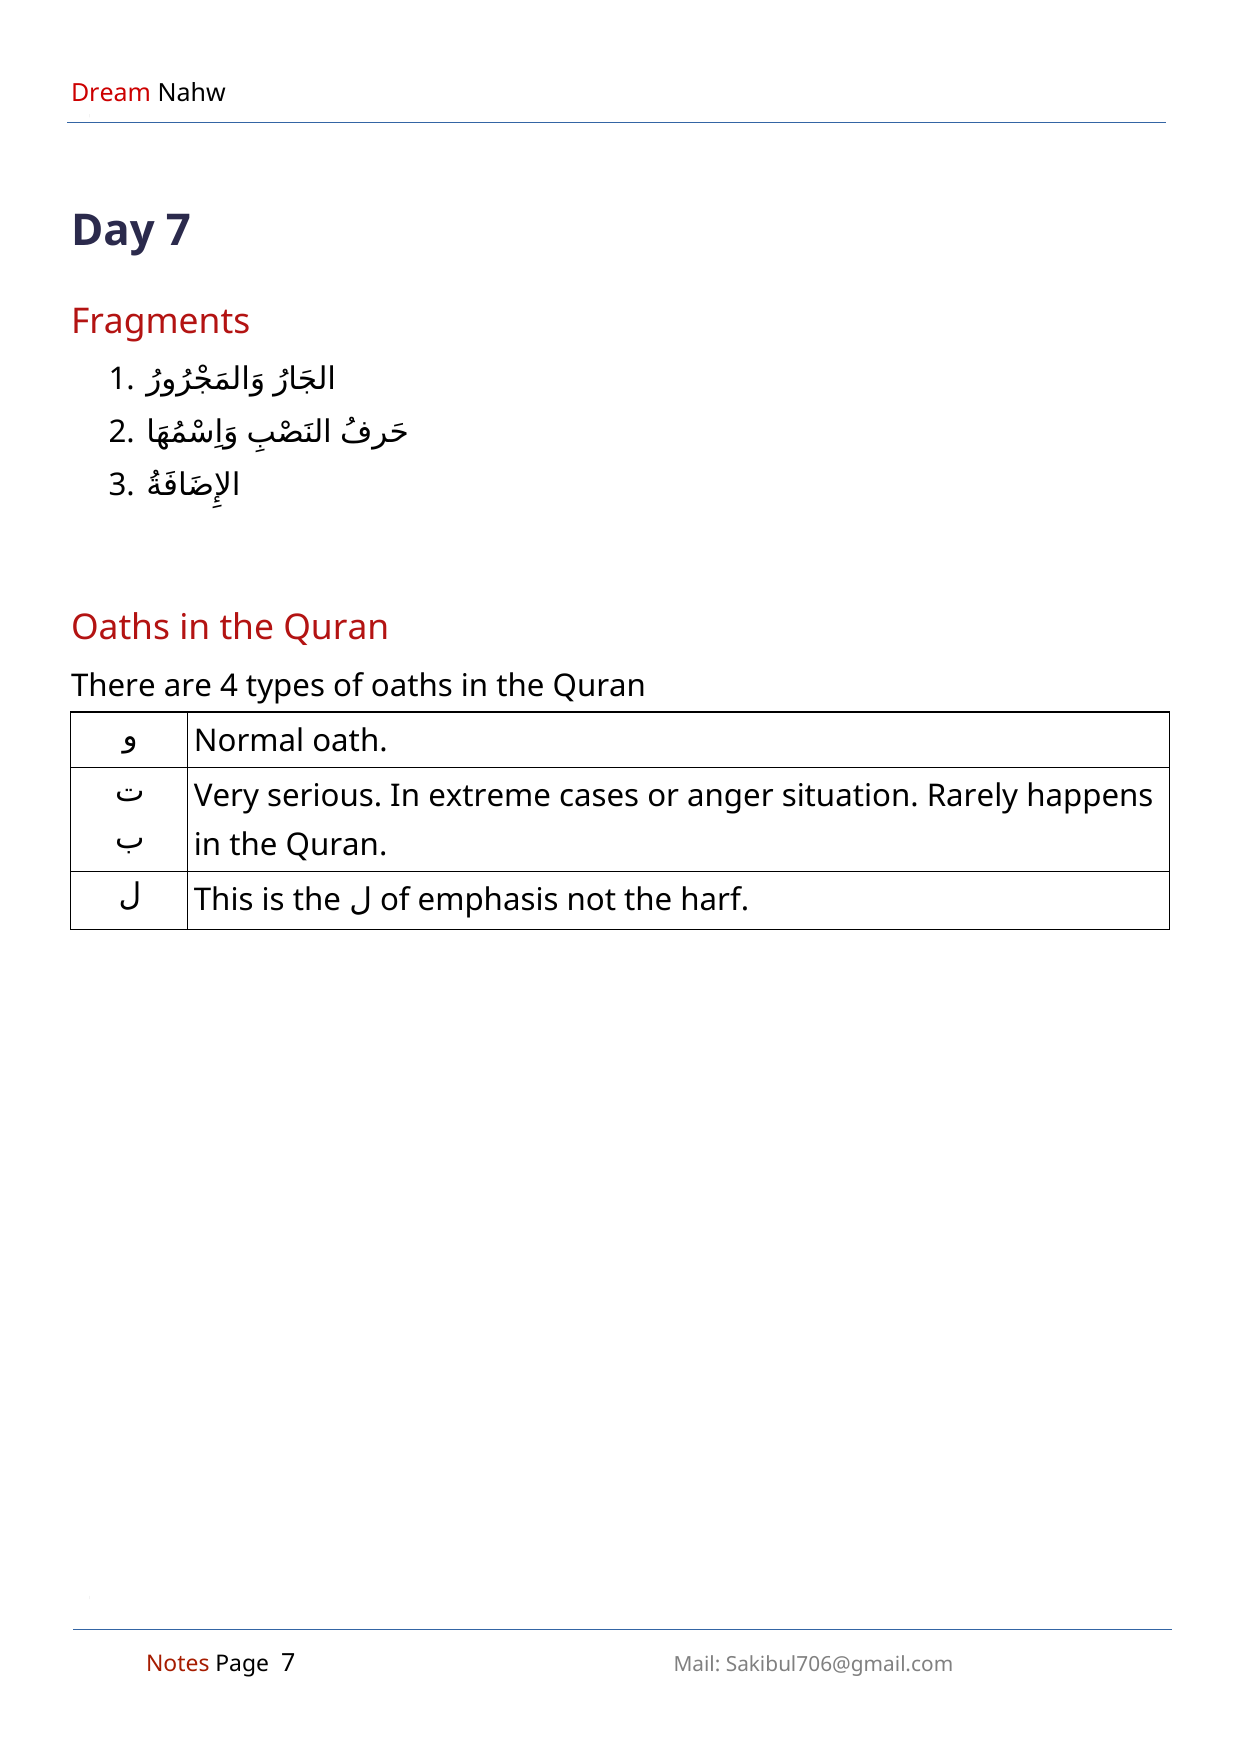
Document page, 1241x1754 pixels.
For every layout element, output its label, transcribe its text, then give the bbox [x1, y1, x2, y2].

list حَرفُ النَصْبِ وَاِسْمُهَا [108, 409, 1169, 455]
subtitle Day 7 [71, 198, 1169, 258]
table_header Normal oath. [188, 713, 1169, 767]
table_cell Very serious. In extreme cases or anger situation. Rarely happens in the Quran. [188, 768, 1169, 871]
subtitle Oaths in the Quran [71, 602, 1169, 650]
table_cell ت ب [71, 768, 187, 871]
table_header و [71, 713, 187, 767]
subtitle Fragments [71, 296, 1169, 344]
text There are 4 types of oaths in the Quran [71, 662, 1169, 705]
list الإِضَافَةُ [108, 462, 1169, 508]
table_cell ل [71, 872, 187, 929]
list الجَارُ وَالمَجْرُورُ [108, 356, 1169, 402]
table_cell This is the ل of emphasis not the harf. [188, 872, 1169, 929]
